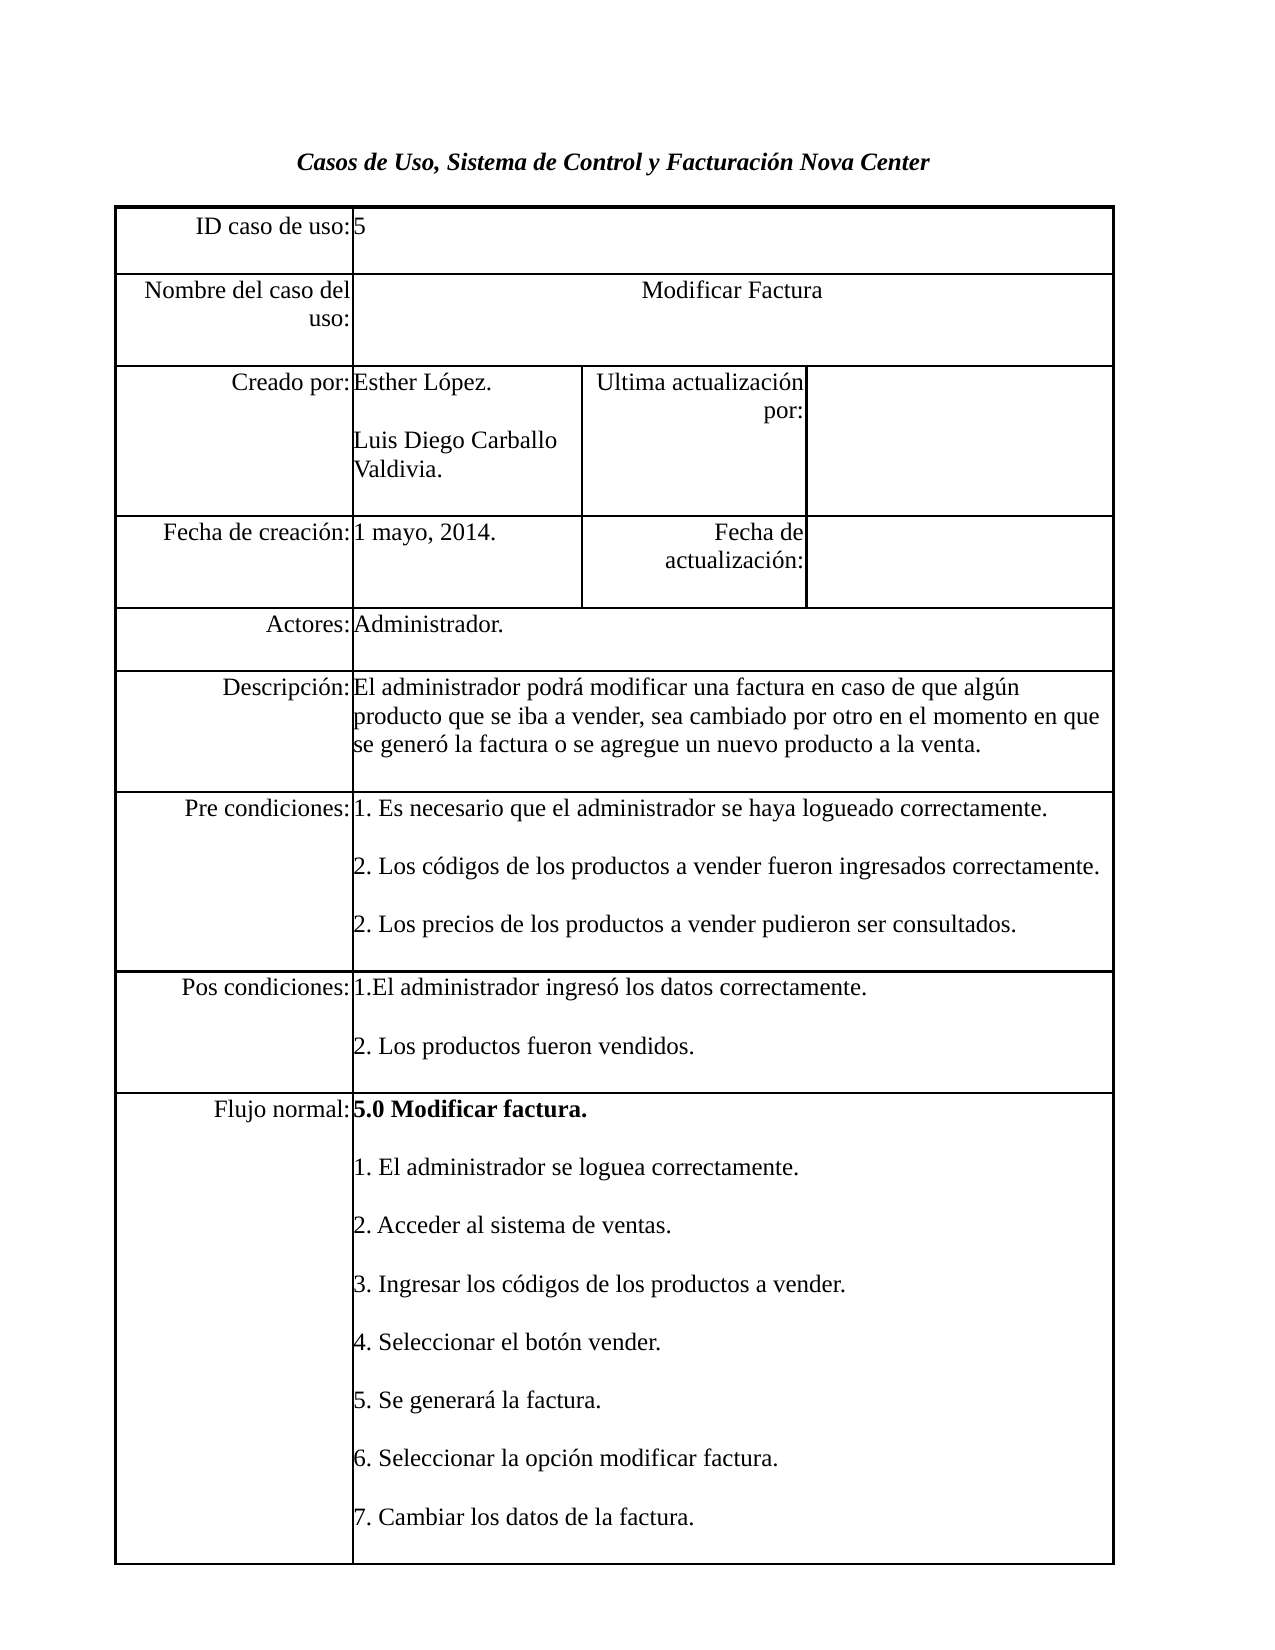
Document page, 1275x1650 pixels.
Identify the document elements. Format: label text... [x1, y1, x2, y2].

table_cell Administrador. [354, 609, 1112, 670]
table_cell [808, 517, 1112, 607]
table_header 5 [354, 209, 1112, 273]
table_cell Nombre del caso del uso: [117, 275, 352, 364]
table_cell Modificar Factura [354, 275, 1112, 364]
table_cell 1 mayo, 2014. [354, 517, 581, 607]
table_cell [808, 367, 1112, 515]
table_cell Descripción: [117, 672, 352, 791]
table_cell 1. Es necesario que el administrador se haya logueado correctamente. 2. Los códigos de los productos a vender fueron ingresados correctamente. 2. Los precios de los productos a vender pudieron ser consultados. [354, 793, 1112, 970]
table_cell 1.El administrador ingresó los datos correctamente. 2. Los productos fueron vendidos. [354, 973, 1112, 1092]
table_cell Creado por: [117, 367, 352, 515]
table_cell Pre condiciones: [117, 793, 352, 970]
table_cell Ultima actualización por: [583, 367, 805, 515]
table_cell Actores: [117, 609, 352, 670]
table_header ID caso de uso: [117, 209, 352, 273]
table_cell El administrador podrá modificar una factura en caso de que algún producto que se iba a vender, sea cambiado por otro en el momento en que se generó la factura o se agregue un nuevo producto a la venta. [354, 672, 1112, 791]
table_cell Esther López. Luis Diego Carballo Valdivia. [354, 367, 581, 515]
table_cell 5.0 Modificar factura. 1. El administrador se loguea correctamente. 2. Acceder al sistema de ventas. 3. Ingresar los códigos de los productos a vender. 4. Seleccionar el botón vender. 5. Se generará la factura. 6. Seleccionar la opción modificar factura. 7. Cambiar los datos de la factura. [354, 1094, 1112, 1563]
table_cell Pos condiciones: [117, 973, 352, 1092]
table_cell Flujo normal: [117, 1094, 352, 1563]
table_cell Fecha de actualización: [583, 517, 805, 607]
table_cell Fecha de creación: [117, 517, 352, 607]
